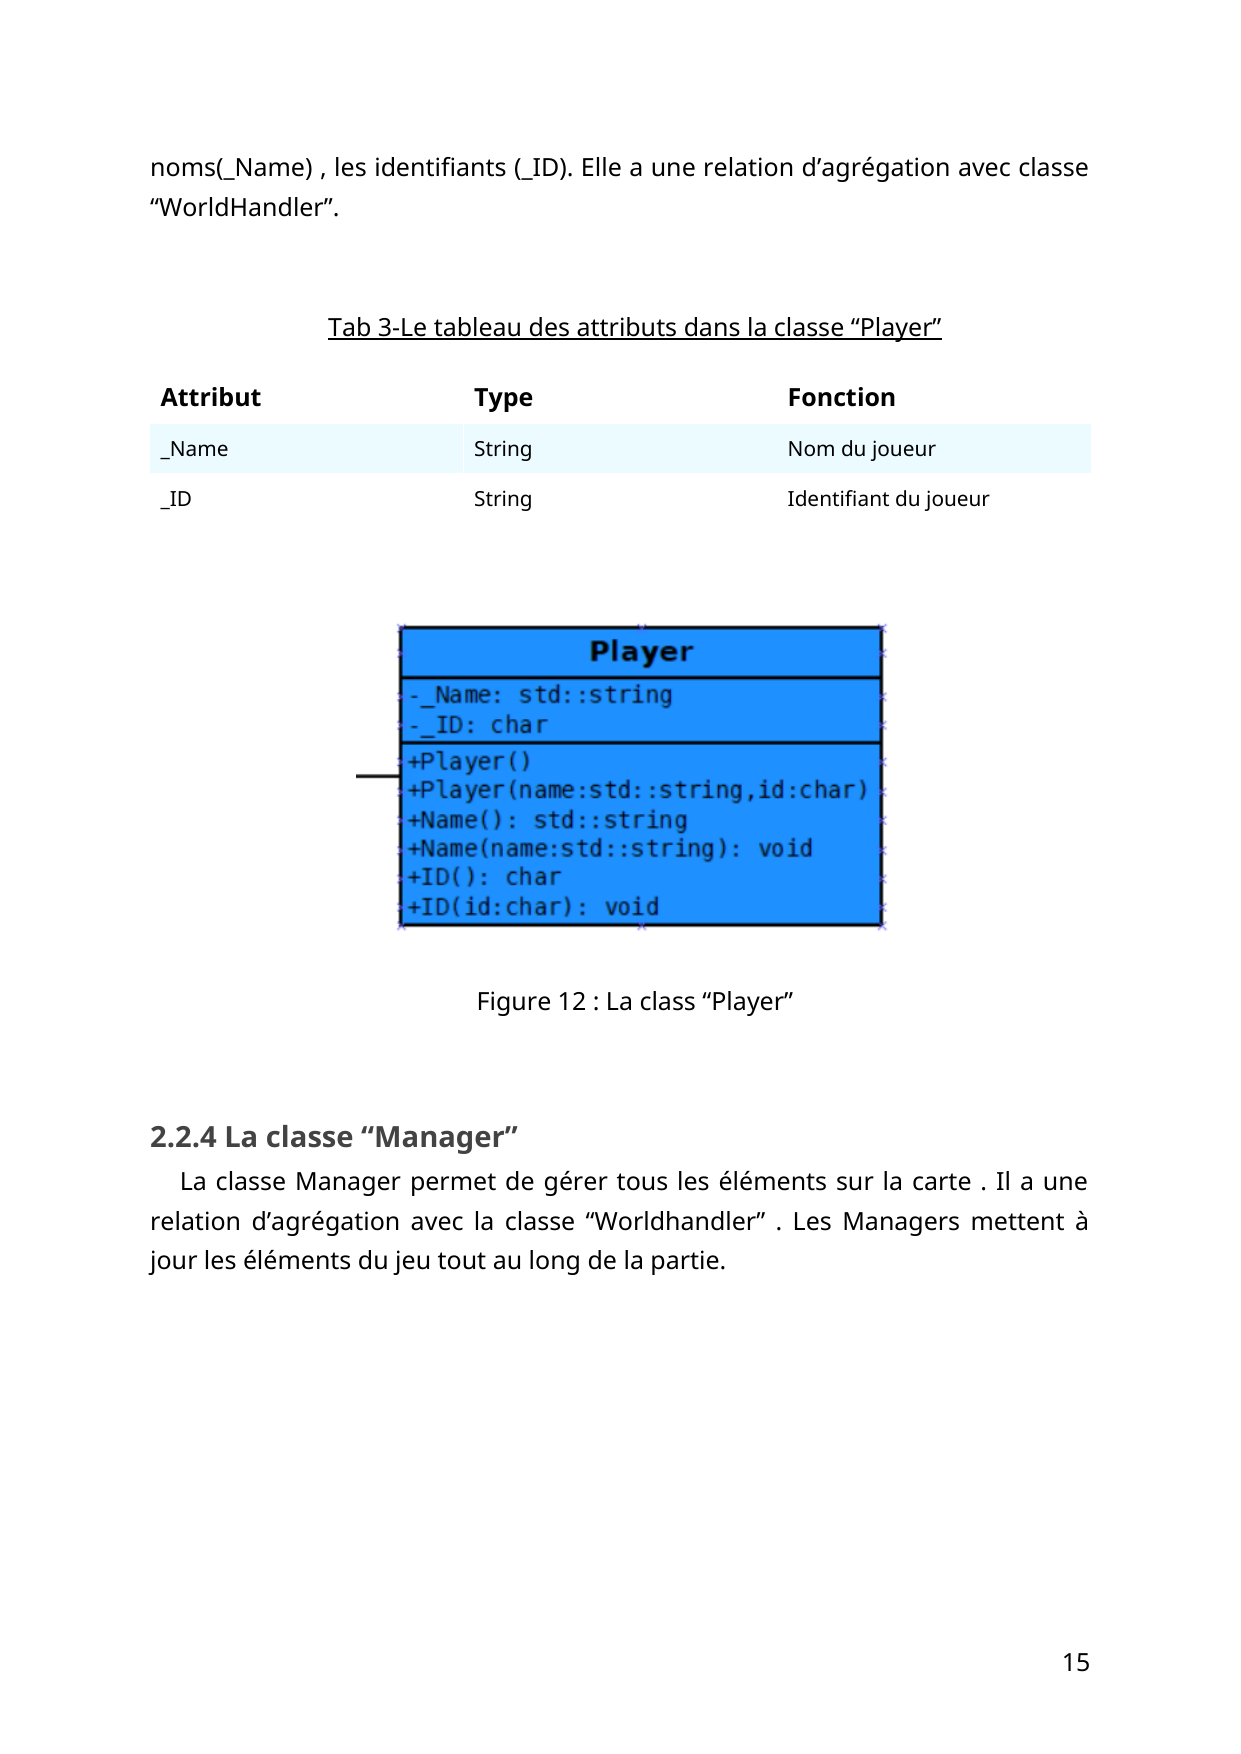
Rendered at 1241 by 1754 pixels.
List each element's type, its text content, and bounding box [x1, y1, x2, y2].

table_cell String [464, 473, 777, 523]
table_cell Nom du joueur [777, 424, 1091, 473]
text Figure 12 : La class “Player” [150, 983, 1090, 1018]
picture [356, 582, 914, 958]
table_cell Identifiant du joueur [777, 473, 1091, 523]
text noms(_Name) , les identifiants (_ID). Elle a une relation d’agrégation avec classe “WorldHandler”. [150, 150, 1090, 223]
table_header Fonction [777, 369, 1091, 424]
table_cell _Name [150, 424, 463, 473]
text La classe Manager permet de gérer tous les éléments sur la carte . Il a une relation d’agrégation avec la classe “Worldhandler” . Les Managers mettent à jour les éléments du jeu tout au long de la partie. [150, 1164, 1090, 1276]
table_header Type [464, 369, 777, 424]
subtitle 2.2.4 La classe “Manager” [150, 1116, 1090, 1156]
table_header Attribut [150, 369, 463, 424]
table_cell String [464, 424, 777, 473]
text Tab 3-Le tableau des attributs dans la classe “Player” [150, 309, 1090, 343]
table_cell _ID [150, 473, 463, 523]
